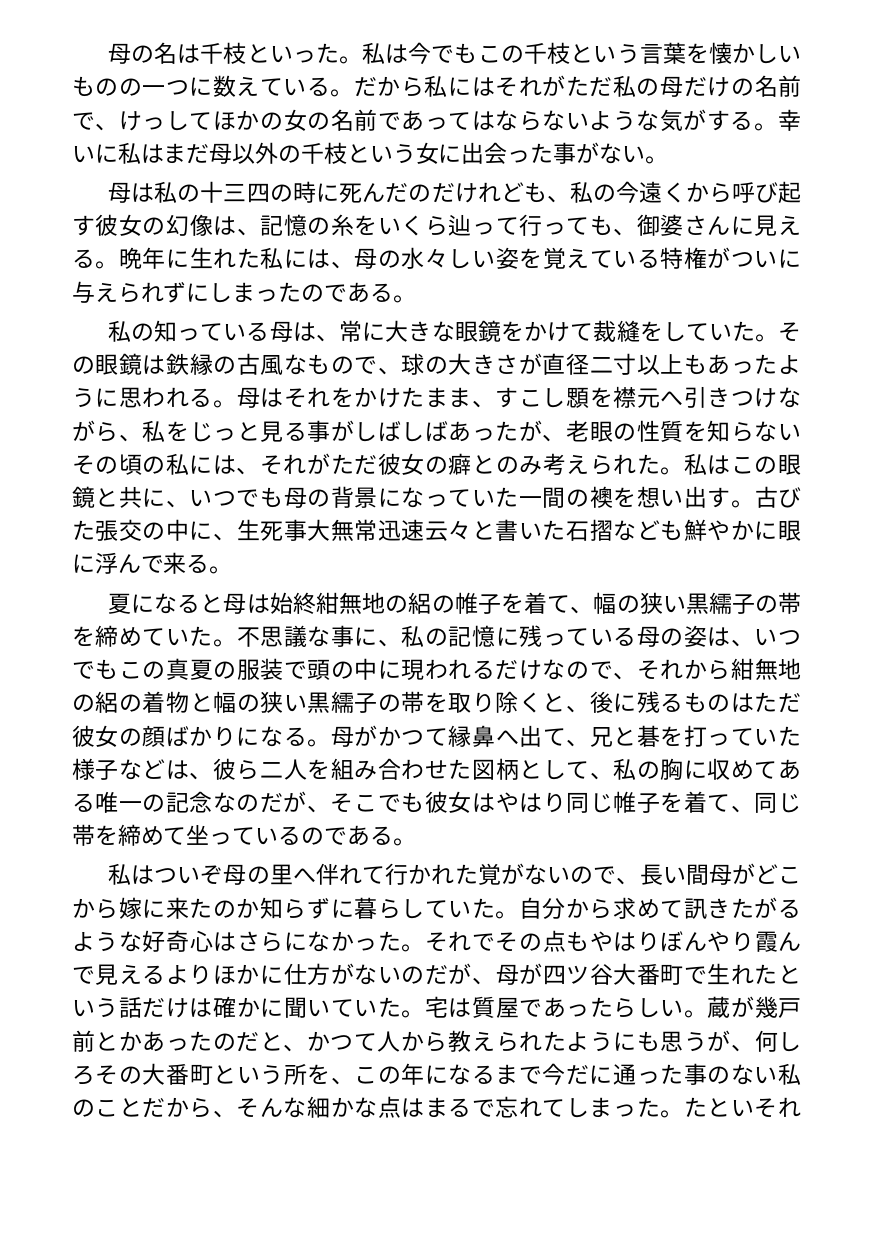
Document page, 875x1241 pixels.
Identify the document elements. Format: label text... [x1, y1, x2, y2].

text 私はついぞ母の里へ伴れて行かれた覚がないので、長い間母がどこから嫁に来たのか知らずに暮らしていた。自分から求めて訊きたがるような好奇心はさらになかった。それでその点もやはりぼんやり霞んで見えるよりほかに仕方がないのだが、母が四ツ谷大番町で生れたという話だけは確かに聞いていた。宅は質屋であったらしい。蔵が幾戸前とかあったのだと、かつて人から教えられたようにも思うが、何しろその大番町という所を、この年になるまで今だに通った事のない私のことだから、そんな細かな点はまるで忘れてしまった。たといそれ [72, 857, 802, 1123]
text 母の名は千枝といった。私は今でもこの千枝という言葉を懐かしいものの一つに数えている。だから私にはそれがただ私の母だけの名前で、けっしてほかの女の名前であってはならないような気がする。幸いに私はまだ母以外の千枝という女に出会った事がない。 [72, 36, 802, 169]
text 私の知っている母は、常に大きな眼鏡をかけて裁縫をしていた。その眼鏡は鉄縁の古風なもので、球の大きさが直径二寸以上もあったように思われる。母はそれをかけたまま、すこし顋を襟元へ引きつけながら、私をじっと見る事がしばしばあったが、老眼の性質を知らないその頃の私には、それがただ彼女の癖とのみ考えられた。私はこの眼鏡と共に、いつでも母の背景になっていた一間の襖を想い出す。古びた張交の中に、生死事大無常迅速云々と書いた石摺なども鮮やかに眼に浮んで来る。 [72, 314, 802, 579]
text 母は私の十三四の時に死んだのだけれども、私の今遠くから呼び起す彼女の幻像は、記憶の糸をいくら辿って行っても、御婆さんに見える。晩年に生れた私には、母の水々しい姿を覚えている特権がついに与えられずにしまったのである。 [72, 175, 802, 308]
text 夏になると母は始終紺無地の絽の帷子を着て、幅の狭い黒繻子の帯を締めていた。不思議な事に、私の記憶に残っている母の姿は、いつでもこの真夏の服装で頭の中に現われるだけなので、それから紺無地の絽の着物と幅の狭い黒繻子の帯を取り除くと、後に残るものはただ彼女の顔ばかりになる。母がかつて縁鼻へ出て、兄と碁を打っていた様子などは、彼ら二人を組み合わせた図柄として、私の胸に収めてある唯一の記念なのだが、そこでも彼女はやはり同じ帷子を着て、同じ帯を締めて坐っているのである。 [72, 586, 802, 851]
